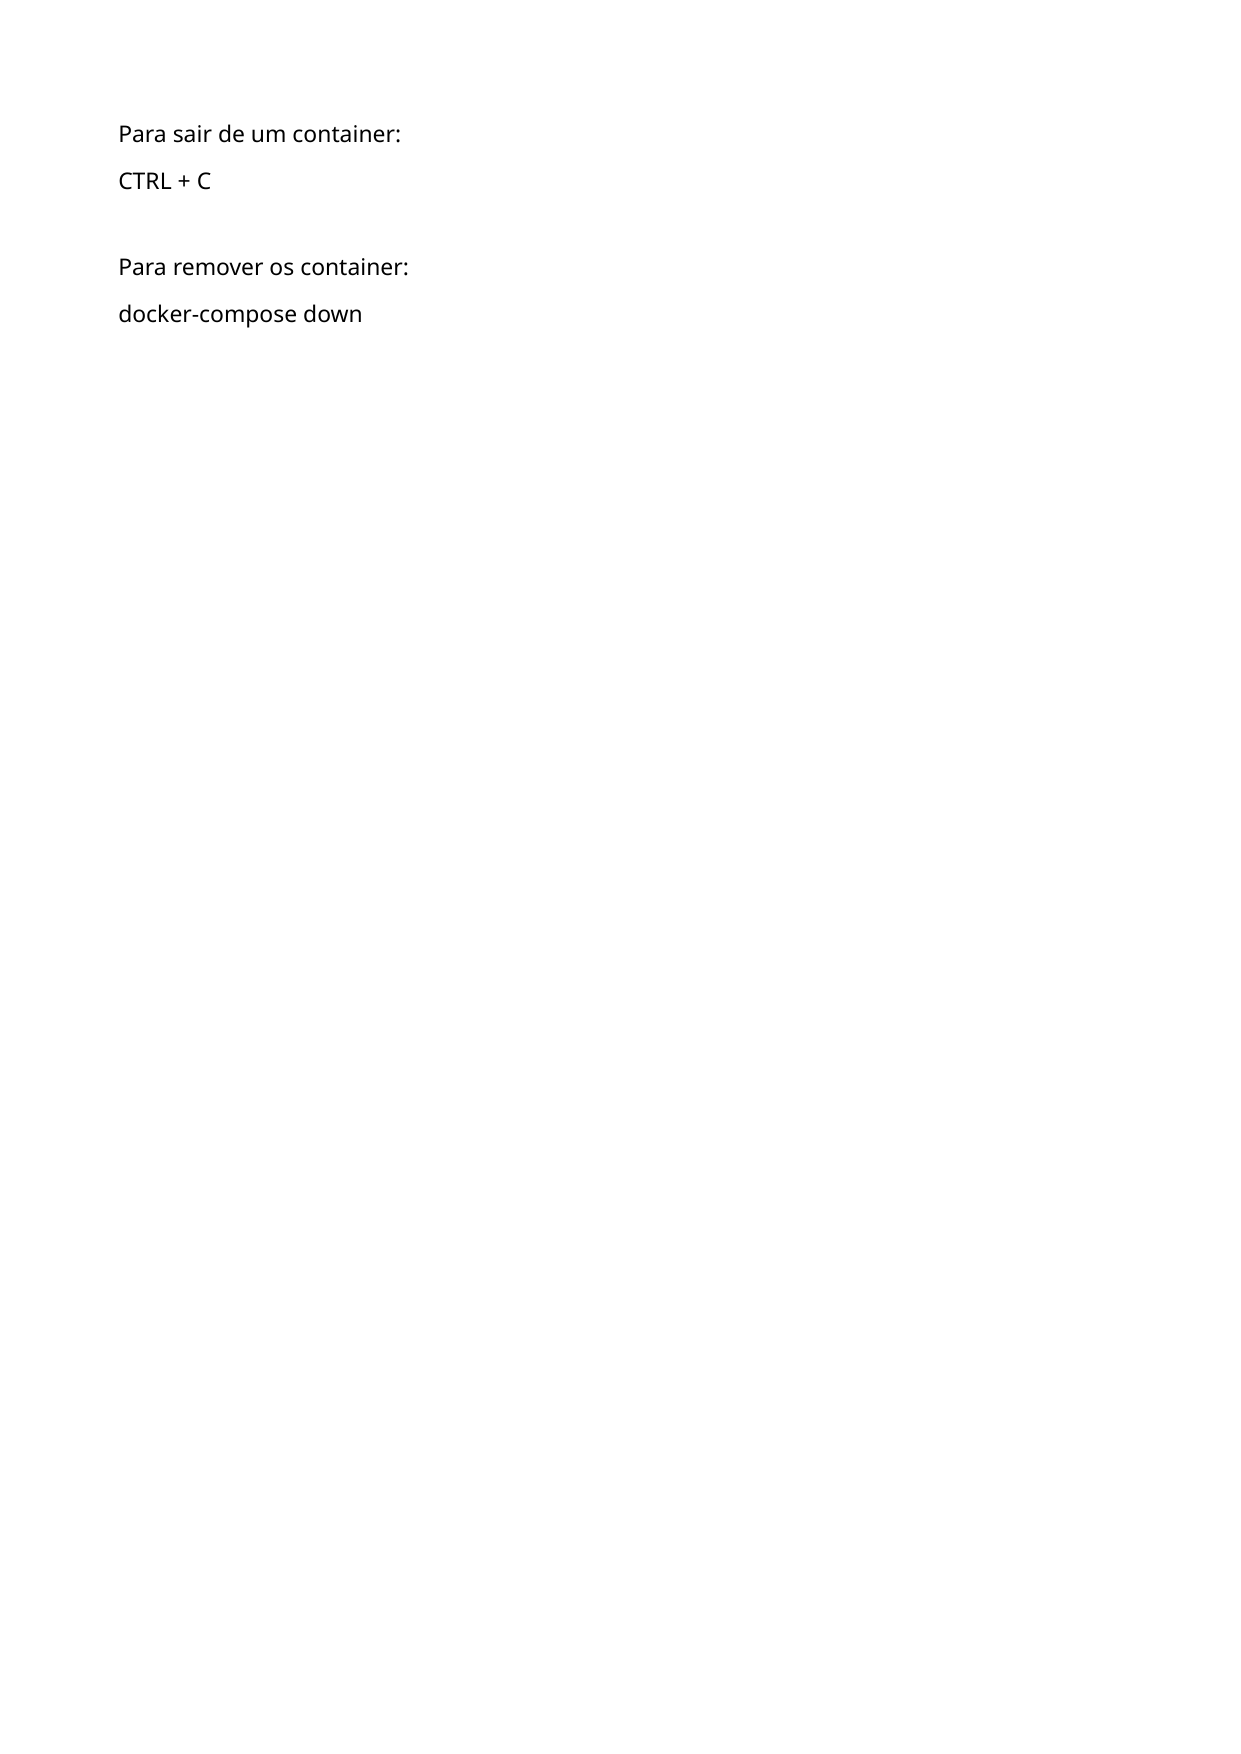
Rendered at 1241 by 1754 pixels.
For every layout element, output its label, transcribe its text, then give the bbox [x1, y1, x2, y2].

text Para sair de um container: CTRL + C [118, 118, 1122, 196]
text docker-compose down [118, 298, 1122, 329]
text Para remover os container: [118, 251, 1122, 283]
